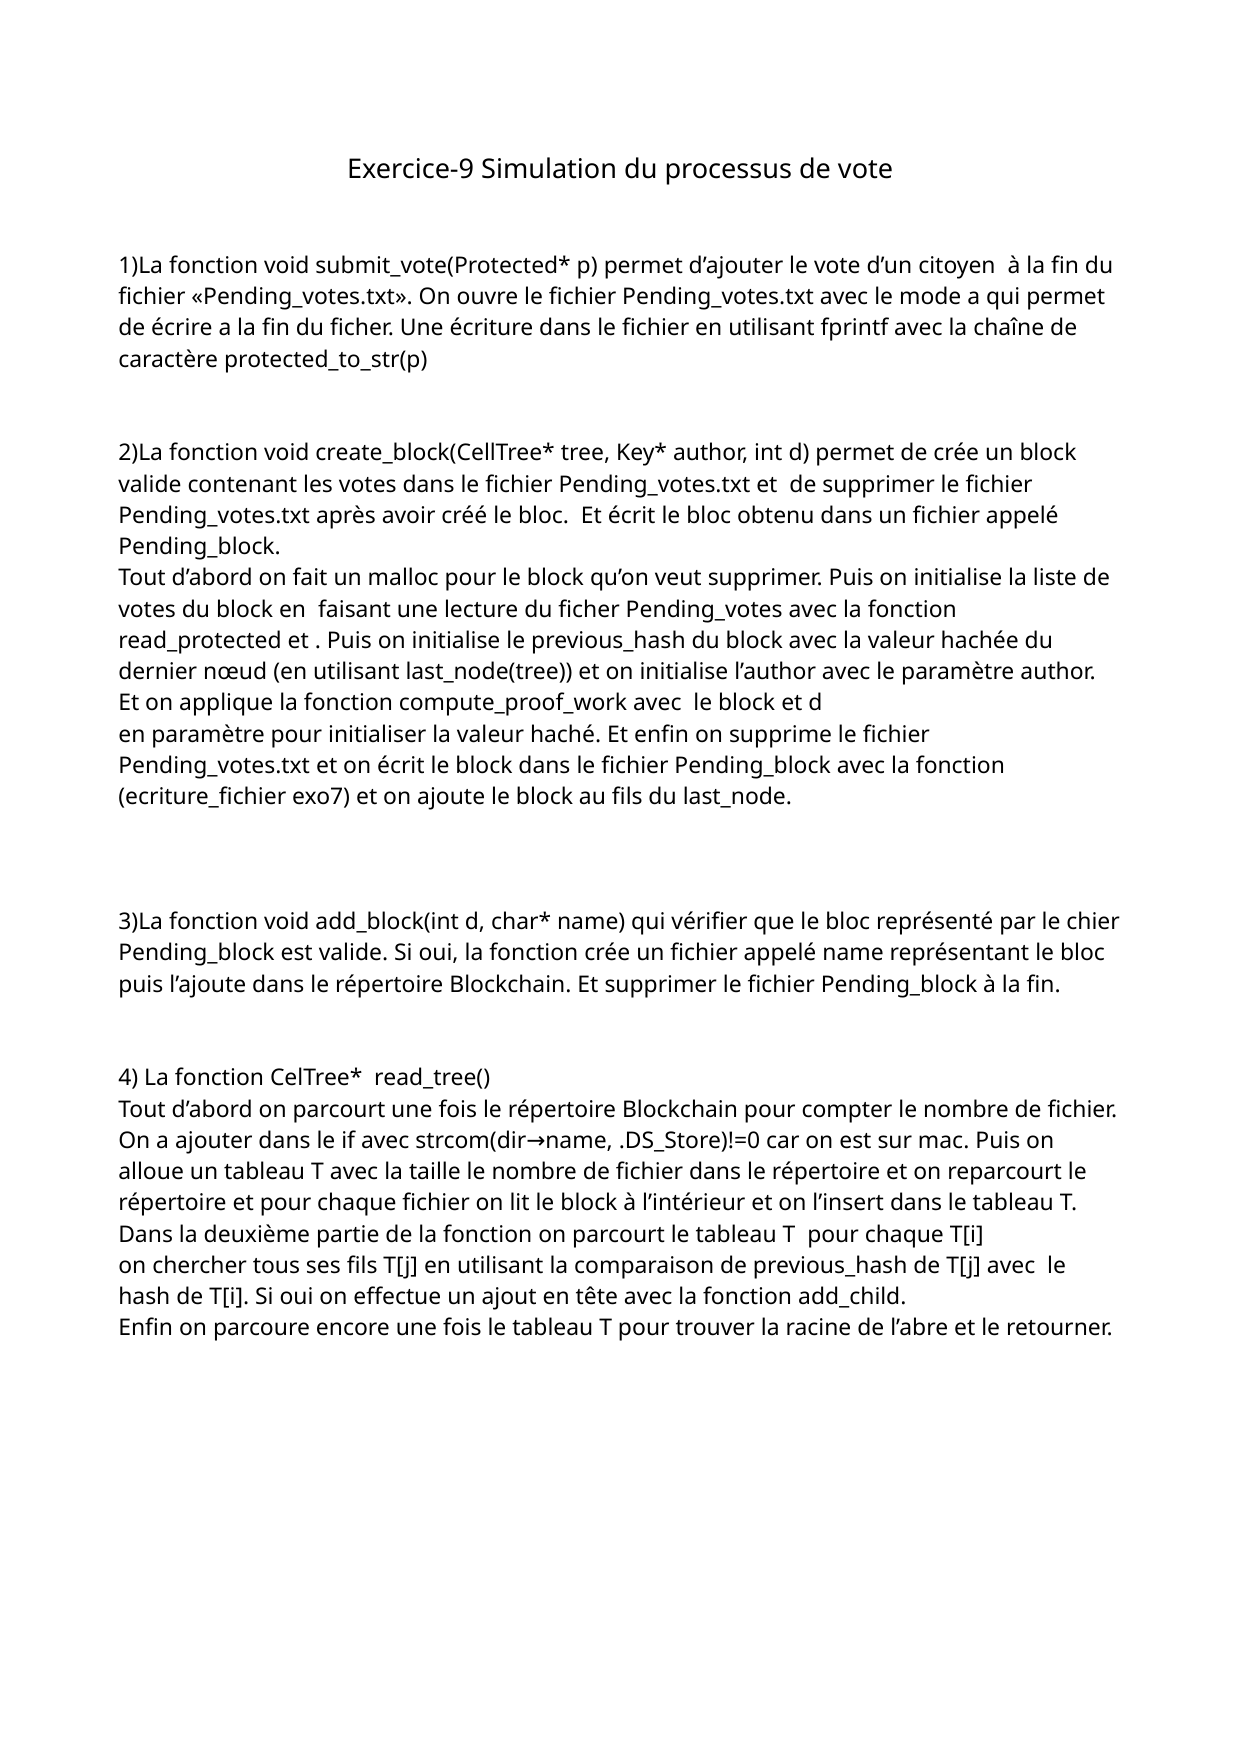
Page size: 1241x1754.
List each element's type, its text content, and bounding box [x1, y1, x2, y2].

text 4) La fonction CelTree* read_tree() [118, 1061, 1122, 1092]
text Tout d’abord on fait un malloc pour le block qu’on veut supprimer. Puis on initialise la liste de votes du block en faisant une lecture du ficher Pending_votes avec la fonction read_protected et . Puis on initialise le previous_hash du block avec la valeur hachée du dernier nœud (en utilisant last_node(tree)) et on initialise l’author avec le paramètre author. Et on applique la fonction compute_proof_work avec le block et d [118, 561, 1122, 717]
text 2)La fonction void create_block(CellTree* tree, Key* author, int d) permet de crée un block valide contenant les votes dans le fichier Pending_votes.txt et de supprimer le fichier Pending_votes.txt après avoir créé le bloc. Et écrit le bloc obtenu dans un fichier appelé Pending_block. [118, 436, 1122, 561]
text on chercher tous ses fils T[j] en utilisant la comparaison de previous_hash de T[j] avec le hash de T[i]. Si oui on effectue un ajout en tête avec la fonction add_child. [118, 1249, 1122, 1311]
text Exercice-9 Simulation du processus de vote [118, 149, 1122, 186]
text Enfin on parcoure encore une fois le tableau T pour trouver la racine de l’abre et le retourner. [118, 1311, 1122, 1342]
text 3)La fonction void add_block(int d, char* name) qui vérifier que le bloc représenté par le chier Pending_block est valide. Si oui, la fonction crée un fichier appelé name représentant le bloc puis l’ajoute dans le répertoire Blockchain. Et supprimer le fichier Pending_block à la fin. [118, 905, 1122, 999]
text en paramètre pour initialiser la valeur haché. Et enfin on supprime le fichier Pending_votes.txt et on écrit le block dans le fichier Pending_block avec la fonction (ecriture_fichier exo7) et on ajoute le block au fils du last_node. [118, 717, 1122, 811]
text 1)La fonction void submit_vote(Protected* p) permet d’ajouter le vote d’un citoyen à la fin du fichier «Pending_votes.txt». On ouvre le fichier Pending_votes.txt avec le mode a qui permet de écrire a la fin du ficher. Une écriture dans le fichier en utilisant fprintf avec la chaîne de caractère protected_to_str(p) [118, 249, 1122, 374]
text Dans la deuxième partie de la fonction on parcourt le tableau T pour chaque T[i] [118, 1217, 1122, 1249]
text Tout d’abord on parcourt une fois le répertoire Blockchain pour compter le nombre de fichier. On a ajouter dans le if avec strcom(dir→name, .DS_Store)!=0 car on est sur mac. Puis on alloue un tableau T avec la taille le nombre de fichier dans le répertoire et on reparcourt le répertoire et pour chaque fichier on lit le block à l’intérieur et on l’insert dans le tableau T. [118, 1092, 1122, 1217]
